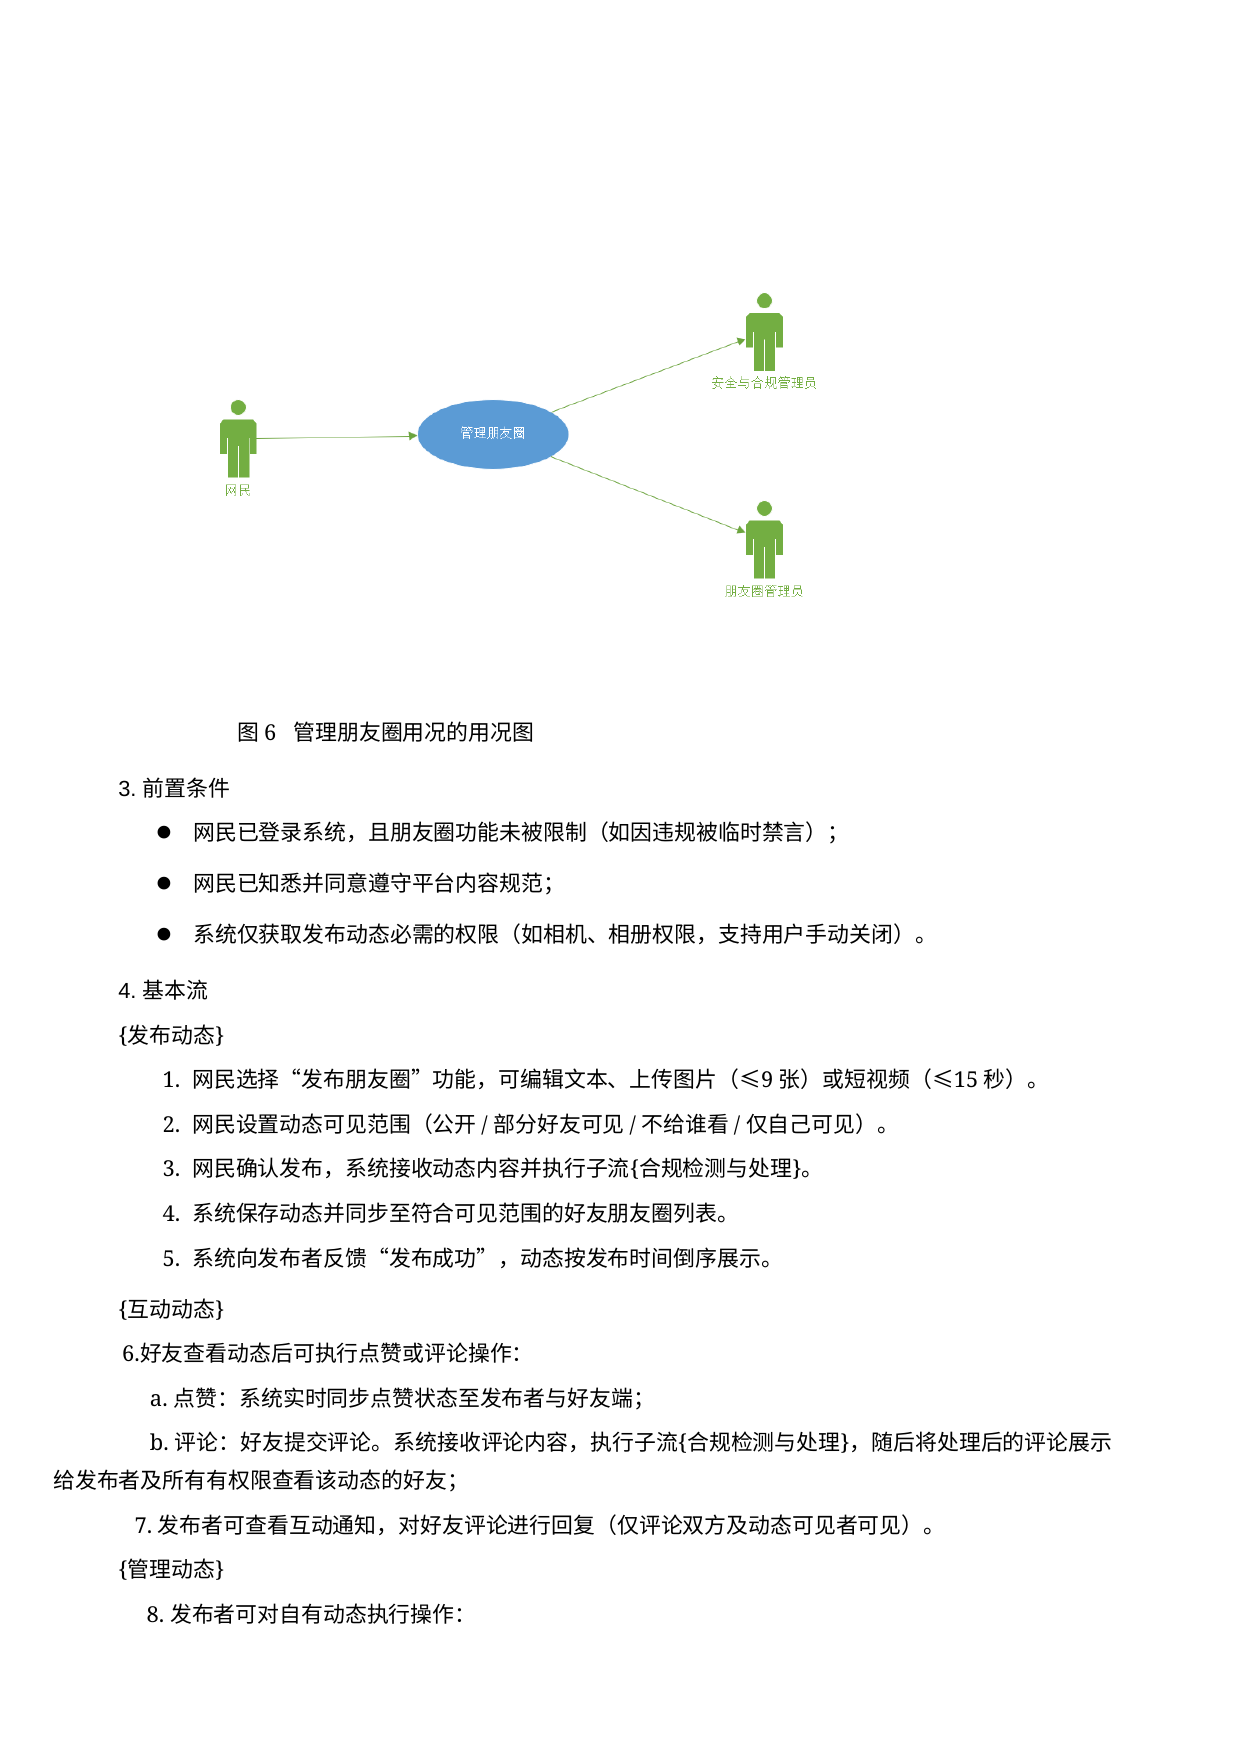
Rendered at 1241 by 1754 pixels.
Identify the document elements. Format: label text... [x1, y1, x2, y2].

list 系统向发布者反馈“发布成功”，动态按发布时间倒序展示。 [133, 1241, 1122, 1272]
list 网民确认发布，系统接收动态内容并执行子流{合规检测与处理}。 [133, 1151, 1122, 1183]
text b. 评论：好友提交评论。系统接收评论内容，执行子流{合规检测与处理}，随后将处理后的评论展示给发布者及所有有权限查看该动态的好友； [53, 1425, 1122, 1495]
text 8. 发布者可对自有动态执行操作： [118, 1597, 1122, 1629]
text 6.好友查看动态后可执行点赞或评论操作： [71, 1336, 1122, 1368]
text 7. 发布者可查看互动通知，对好友评论进行回复（仅评论双方及动态可见者可见）。 [83, 1508, 1122, 1539]
list 网民已登录系统，且朋友圈功能未被限制（如因违规被临时禁言）； [156, 815, 1122, 847]
subtitle 前置条件 [118, 771, 1122, 803]
list 网民已知悉并同意遵守平台内容规范； [156, 866, 1122, 898]
picture [196, 196, 924, 709]
text a. 点赞：系统实时同步点赞状态至发布者与好友端； [53, 1381, 1122, 1412]
text {互动动态} [118, 1292, 1122, 1323]
list 系统仅获取发布动态必需的权限（如相机、相册权限，支持用户手动关闭）。 [156, 917, 1122, 949]
subtitle 基本流 [118, 973, 1122, 1005]
list 网民设置动态可见范围（公开 / 部分好友可见 / 不给谁看 / 仅自己可见）。 [133, 1107, 1122, 1138]
text {发布动态} [118, 1018, 1122, 1049]
list 系统保存动态并同步至符合可见范围的好友朋友圈列表。 [133, 1196, 1122, 1228]
text {管理动态} [118, 1552, 1122, 1584]
text 图6 管理朋友圈用况的用况图 [118, 188, 1122, 746]
list 网民选择“发布朋友圈”功能，可编辑文本、上传图片（≤9 张）或短视频（≤15 秒）。 [133, 1062, 1122, 1094]
